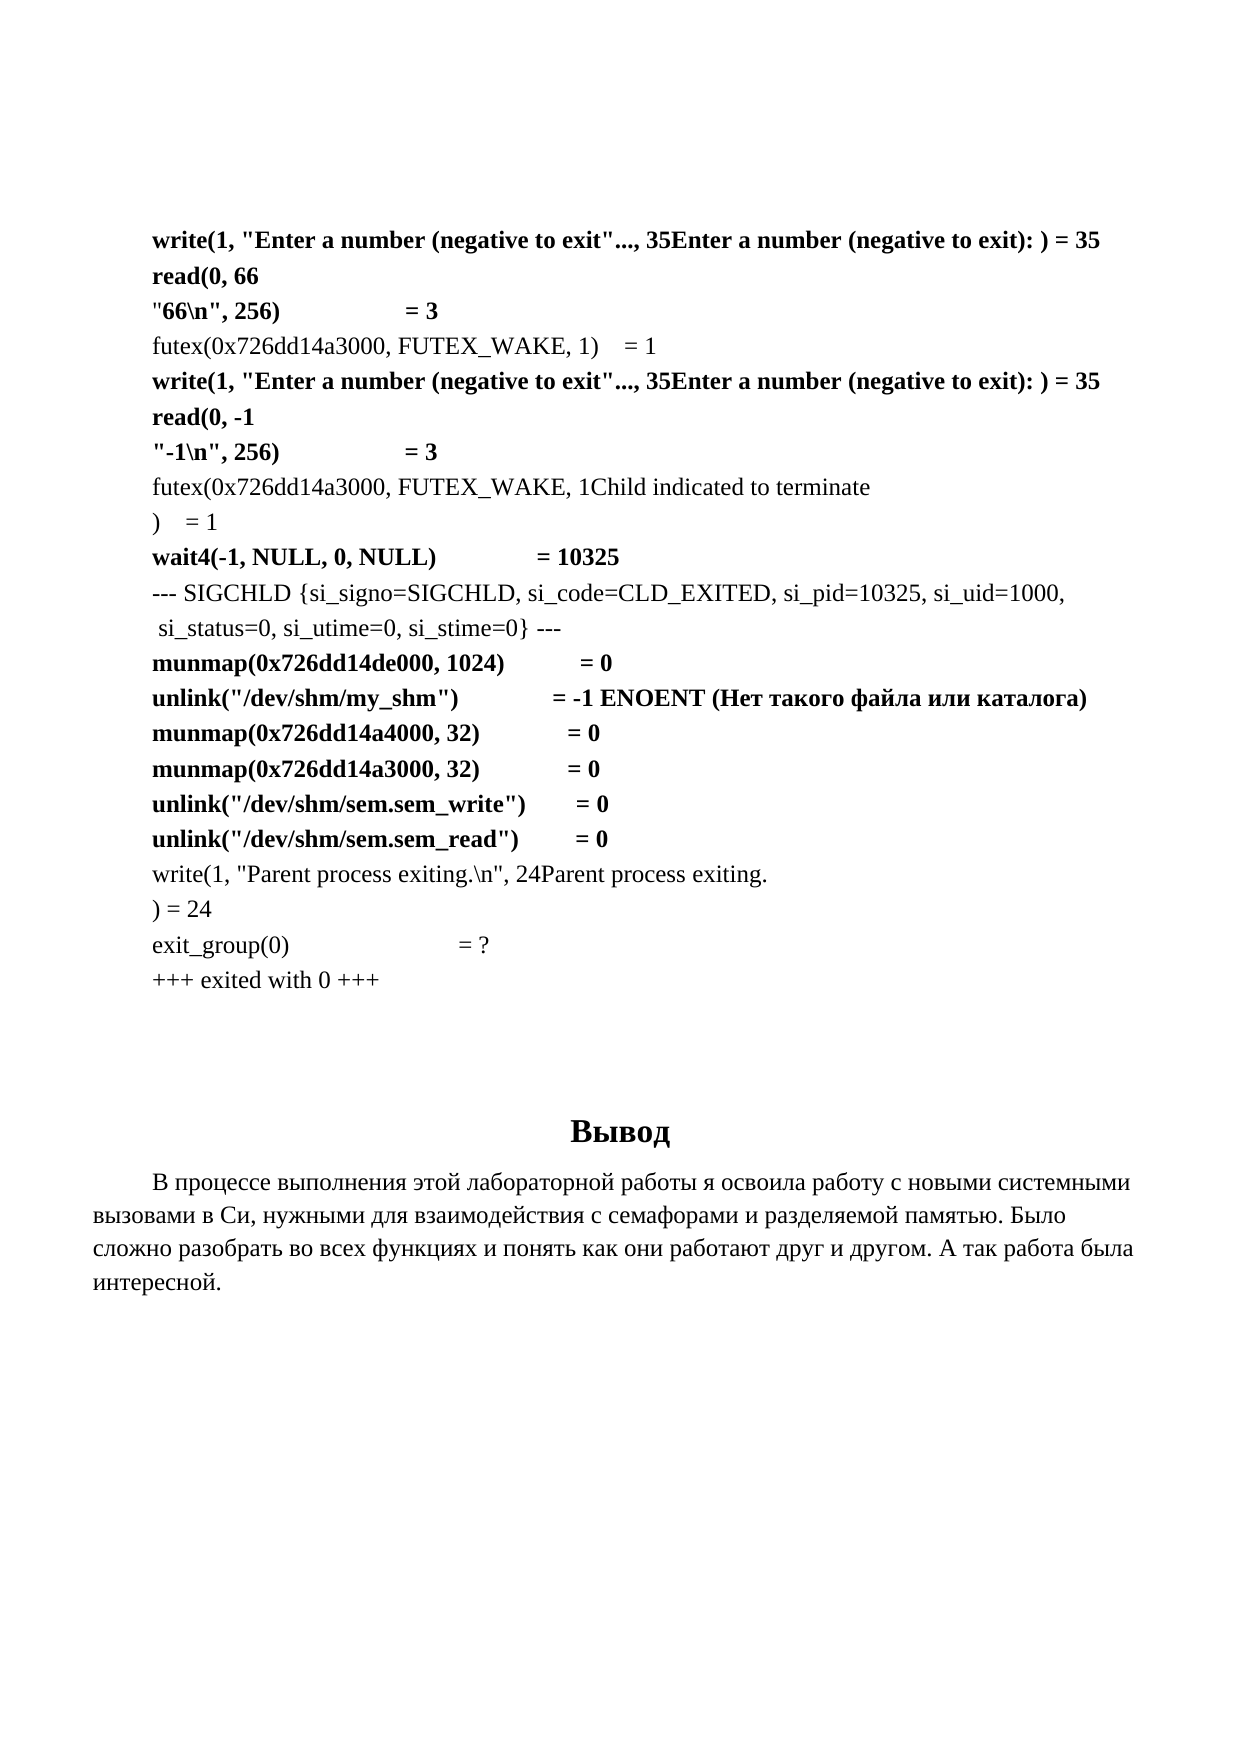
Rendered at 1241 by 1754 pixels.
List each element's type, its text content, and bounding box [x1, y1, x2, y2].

text futex(0x726dd14a3000, FUTEX_WAKE, 1) = 1 [595, 343, 1147, 357]
text munmap(0x726dd14a3000, 32) = 0 [251, 766, 475, 780]
text unlink("/dev/shm/my_shm") = -1 ENOENT (Нет такого файла или каталога) [860, 695, 1082, 709]
text munmap(0x726dd14de000, 1024) = 0 [251, 660, 500, 674]
text +++ exited with 0 +++ [93, 977, 1147, 991]
text write(1, "Enter a number (negative to exit"..., 35Enter a number (negative to exit): ) = 35 [468, 237, 853, 252]
text read(0, -1 [204, 413, 1147, 428]
text --- SIGCHLD {si_signo=SIGCHLD, si_code=CLD_EXITED, si_pid=10325, si_uid=1000, [303, 589, 817, 604]
text write(1, "Parent process exiting.\n", 24Parent process exiting. [93, 871, 318, 886]
text write(1, "Enter a number (negative to exit"..., 35Enter a number (negative to exit): ) = 35 [211, 378, 436, 393]
text unlink("/dev/shm/sem.sem_read") = 0 [93, 836, 225, 850]
text unlink("/dev/shm/sem.sem_write") = 0 [522, 801, 1147, 815]
text unlink("/dev/shm/my_shm") = -1 ENOENT (Нет такого файла или каталога) [715, 695, 857, 709]
text unlink("/dev/shm/sem.sem_write") = 0 [225, 801, 521, 815]
text wait4(-1, NULL, 0, NULL) = 10325 [93, 554, 215, 569]
text munmap(0x726dd14a4000, 32) = 0 [93, 730, 235, 745]
text munmap(0x726dd14de000, 1024) = 0 [93, 660, 235, 674]
text write(1, "Parent process exiting.\n", 24Parent process exiting. [320, 871, 613, 886]
text futex(0x726dd14a3000, FUTEX_WAKE, 1Child indicated to terminate [206, 484, 1147, 498]
text unlink("/dev/shm/sem.sem_read") = 0 [515, 836, 1147, 850]
text write(1, "Enter a number (negative to exit"..., 35Enter a number (negative to exit): ) = 35 [885, 378, 1021, 393]
text Вывод [93, 1111, 1147, 1149]
text "-1\n", 256) = 3 [93, 449, 275, 463]
text munmap(0x726dd14a4000, 32) = 0 [251, 730, 475, 745]
text munmap(0x726dd14de000, 1024) = 0 [501, 660, 1147, 674]
text read(0, 66 [204, 273, 1147, 287]
text write(1, "Enter a number (negative to exit"..., 35Enter a number (negative to exit): ) = 35 [211, 237, 436, 252]
text ) = 1 [93, 519, 157, 533]
text read(0, -1 [93, 413, 204, 428]
text "66\n", 256) = 3 [93, 308, 275, 322]
text exit_group(0) = ? [93, 942, 216, 956]
text futex(0x726dd14a3000, FUTEX_WAKE, 1) = 1 [93, 343, 207, 357]
text unlink("/dev/shm/my_shm") = -1 ENOENT (Нет такого файла или каталога) [93, 695, 225, 709]
text write(1, "Parent process exiting.\n", 24Parent process exiting. [615, 871, 1147, 886]
text futex(0x726dd14a3000, FUTEX_WAKE, 1) = 1 [206, 343, 595, 357]
text exit_group(0) = ? [286, 942, 1147, 956]
text read(0, 66 [93, 273, 204, 287]
text exit_group(0) = ? [214, 942, 249, 956]
text futex(0x726dd14a3000, FUTEX_WAKE, 1Child indicated to terminate [93, 484, 207, 498]
text munmap(0x726dd14a4000, 32) = 0 [475, 730, 1147, 745]
text unlink("/dev/shm/my_shm") = -1 ENOENT (Нет такого файла или каталога) [225, 695, 373, 709]
text --- SIGCHLD {si_signo=SIGCHLD, si_code=CLD_EXITED, si_pid=10325, si_uid=1000, [93, 589, 303, 604]
text write(1, "Enter a number (negative to exit"..., 35Enter a number (negative to exit): ) = 35 [885, 237, 1021, 252]
text "-1\n", 256) = 3 [276, 449, 1147, 463]
text unlink("/dev/shm/sem.sem_write") = 0 [93, 801, 225, 815]
text В процессе выполнения этой лабораторной работы я освоила работу с новыми системными вызовами в Си, нужными для взаимодействия с семафорами и разделяемой памятью. Было сложно разобрать во всех функциях и понять как они работают друг и другом. А так работа была интересной. [93, 1167, 1147, 1295]
text munmap(0x726dd14a3000, 32) = 0 [476, 766, 1147, 780]
text write(1, "Enter a number (negative to exit"..., 35Enter a number (negative to exit): ) = 35 [468, 378, 853, 393]
text unlink("/dev/shm/my_shm") = -1 ENOENT (Нет такого файла или каталога) [455, 695, 715, 709]
text ) = 24 [93, 906, 157, 921]
text wait4(-1, NULL, 0, NULL) = 10325 [214, 554, 432, 569]
text ) = 24 [156, 906, 1147, 921]
text si_status=0, si_utime=0, si_stime=0} --- [93, 625, 524, 639]
text wait4(-1, NULL, 0, NULL) = 10325 [432, 554, 1147, 569]
text "66\n", 256) = 3 [276, 308, 1147, 322]
text unlink("/dev/shm/sem.sem_read") = 0 [225, 836, 514, 850]
text ) = 1 [157, 519, 1147, 533]
text --- SIGCHLD {si_signo=SIGCHLD, si_code=CLD_EXITED, si_pid=10325, si_uid=1000, [816, 589, 1147, 604]
text si_status=0, si_utime=0, si_stime=0} --- [524, 625, 1147, 639]
text munmap(0x726dd14a3000, 32) = 0 [93, 766, 235, 780]
